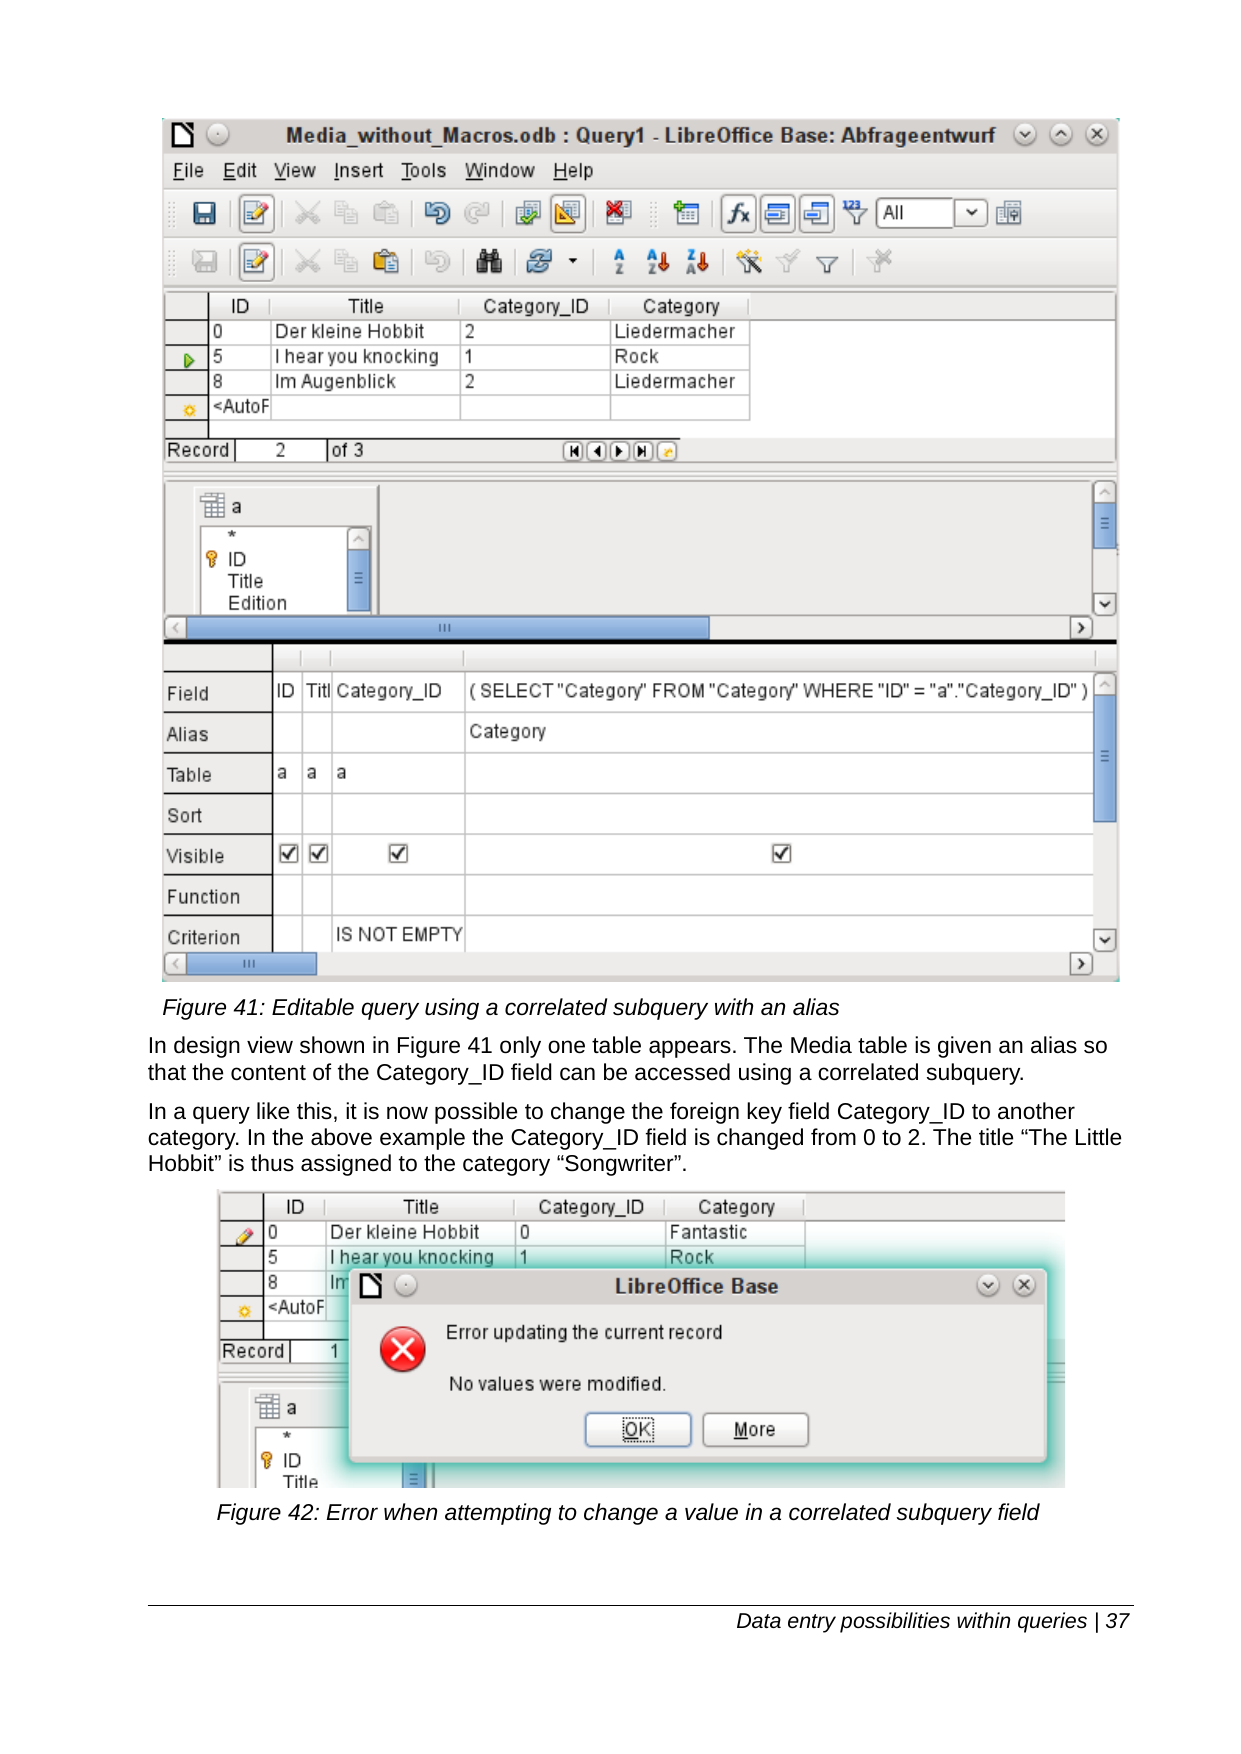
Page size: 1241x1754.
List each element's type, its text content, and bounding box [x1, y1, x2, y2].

picture [216, 1189, 1066, 1488]
text In design view shown in Figure 41 only one table appears. The Media table is given an alias so that the content of the Category_ID field can be accessed using a correlated subquery. [148, 1032, 1134, 1085]
text Figure 41: Editable query using a correlated subquery with an alias [162, 994, 1119, 1020]
picture [162, 118, 1120, 982]
text In a query like this, it is now possible to change the foreign key field Category_ID to another category. In the above example the Category_ID field is changed from 0 to 2. The title “The Little Hobbit” is thus assigned to the category “Songwriter”. [148, 1098, 1134, 1177]
text Figure 42: Error when attempting to change a value in a correlated subquery field [216, 1499, 1065, 1526]
